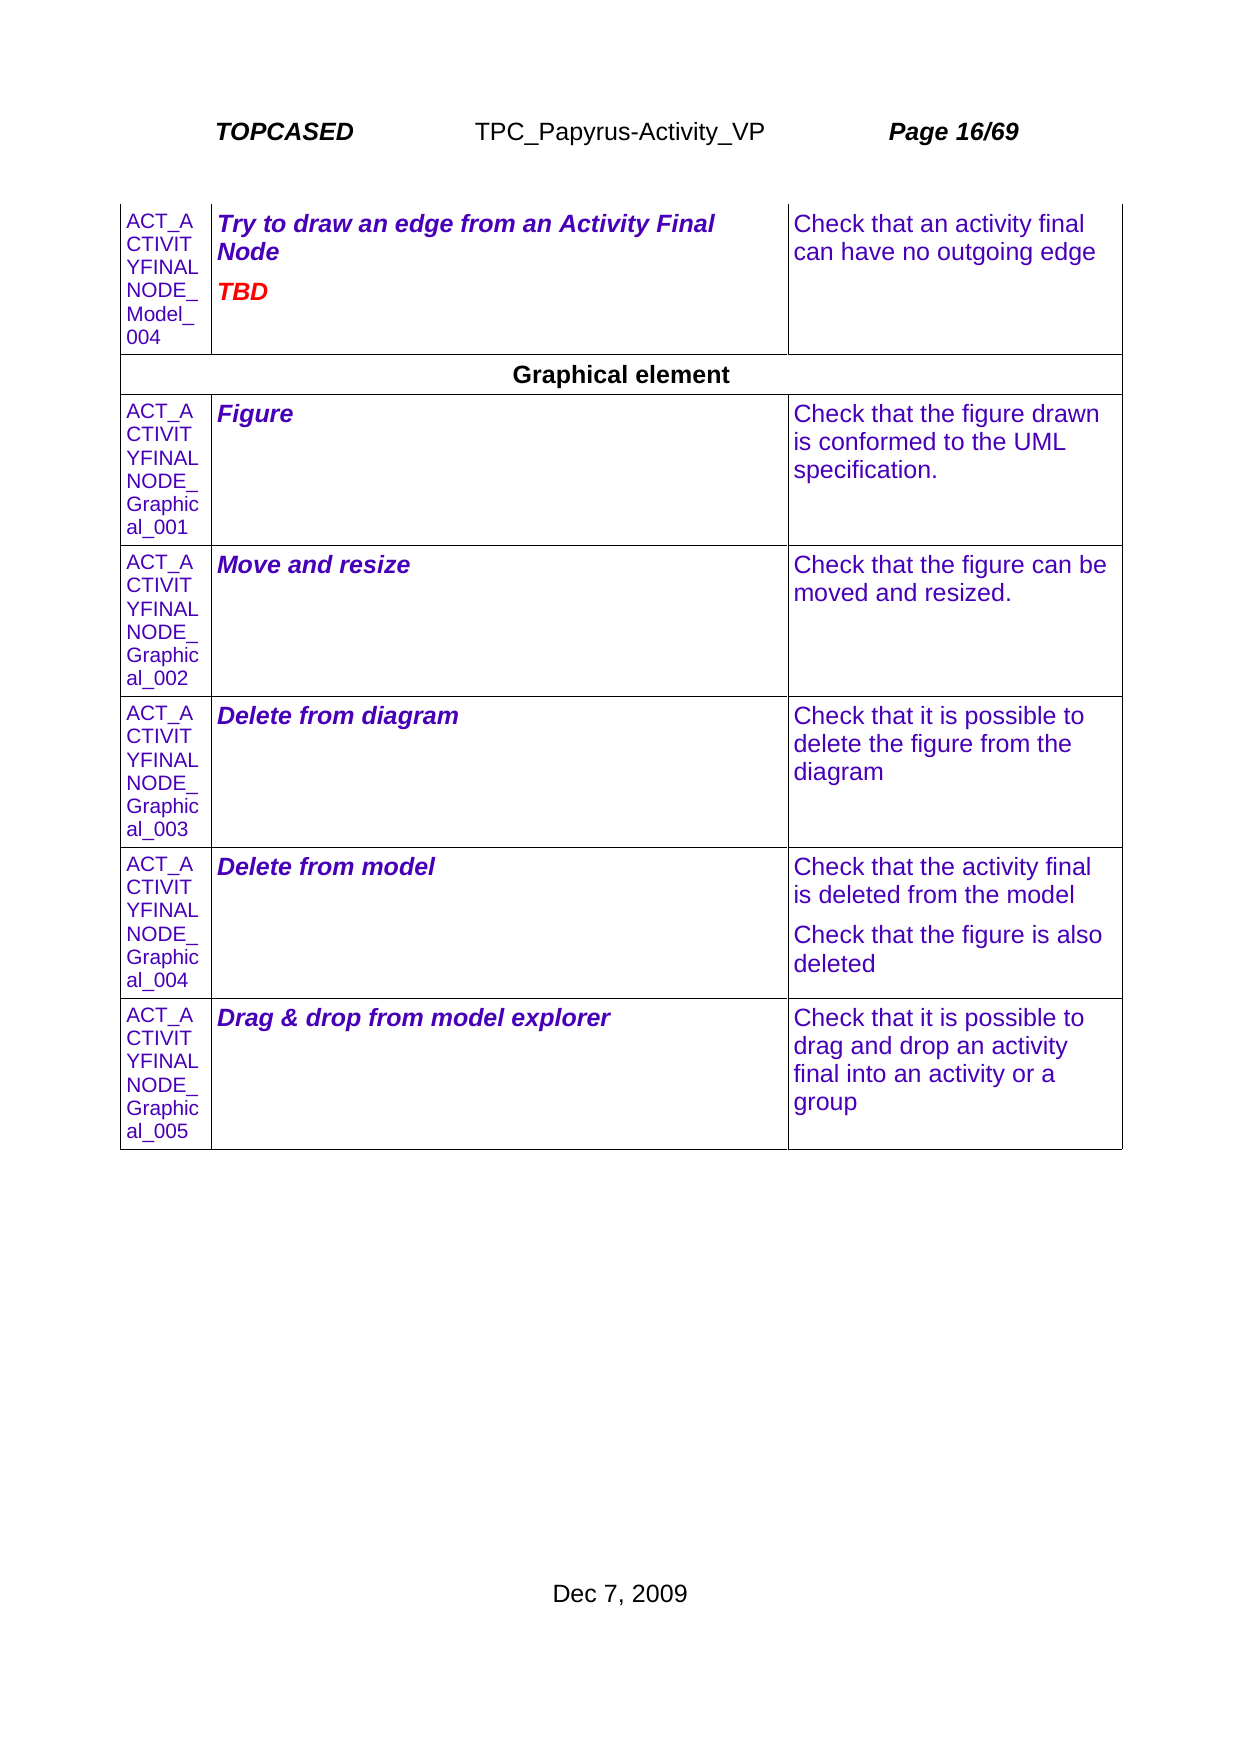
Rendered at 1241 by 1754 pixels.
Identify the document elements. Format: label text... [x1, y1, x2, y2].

table_cell ACT_ACTIVITYFINALNODE_Graphical_005 [121, 999, 211, 1149]
table_cell Figure [212, 395, 787, 545]
table_cell Check that it is possible to delete the figure from the diagram [789, 697, 1122, 847]
table_cell Check that the activity final is deleted from the model Check that the figure is also deleted [789, 848, 1122, 998]
table_cell ACT_ACTIVITYFINALNODE_Graphical_002 [121, 546, 211, 696]
table_cell Drag & drop from model explorer [212, 999, 787, 1149]
table_cell ACT_ACTIVITYFINALNODE_Graphical_003 [121, 697, 211, 847]
table_cell Delete from model [212, 848, 787, 998]
table_cell Check that the figure can be moved and resized. [789, 546, 1122, 696]
table_cell Check that an activity final can have no outgoing edge [789, 204, 1122, 354]
table_cell Move and resize [212, 546, 787, 696]
table_cell Check that it is possible to drag and drop an activity final into an activity or a group [789, 999, 1122, 1149]
table_cell Check that the figure drawn is conformed to the UML specification. [789, 395, 1122, 545]
table_cell Try to draw an edge from an Activity Final Node TBD [212, 204, 787, 354]
table_cell ACT_ACTIVITYFINALNODE_Graphical_001 [121, 395, 211, 545]
table_cell Graphical element [121, 355, 1122, 394]
table_cell Delete from diagram [212, 697, 787, 847]
table_cell ACT_ACTIVITYFINALNODE_Model_004 [121, 204, 211, 354]
table_cell ACT_ACTIVITYFINALNODE_Graphical_004 [121, 848, 211, 998]
